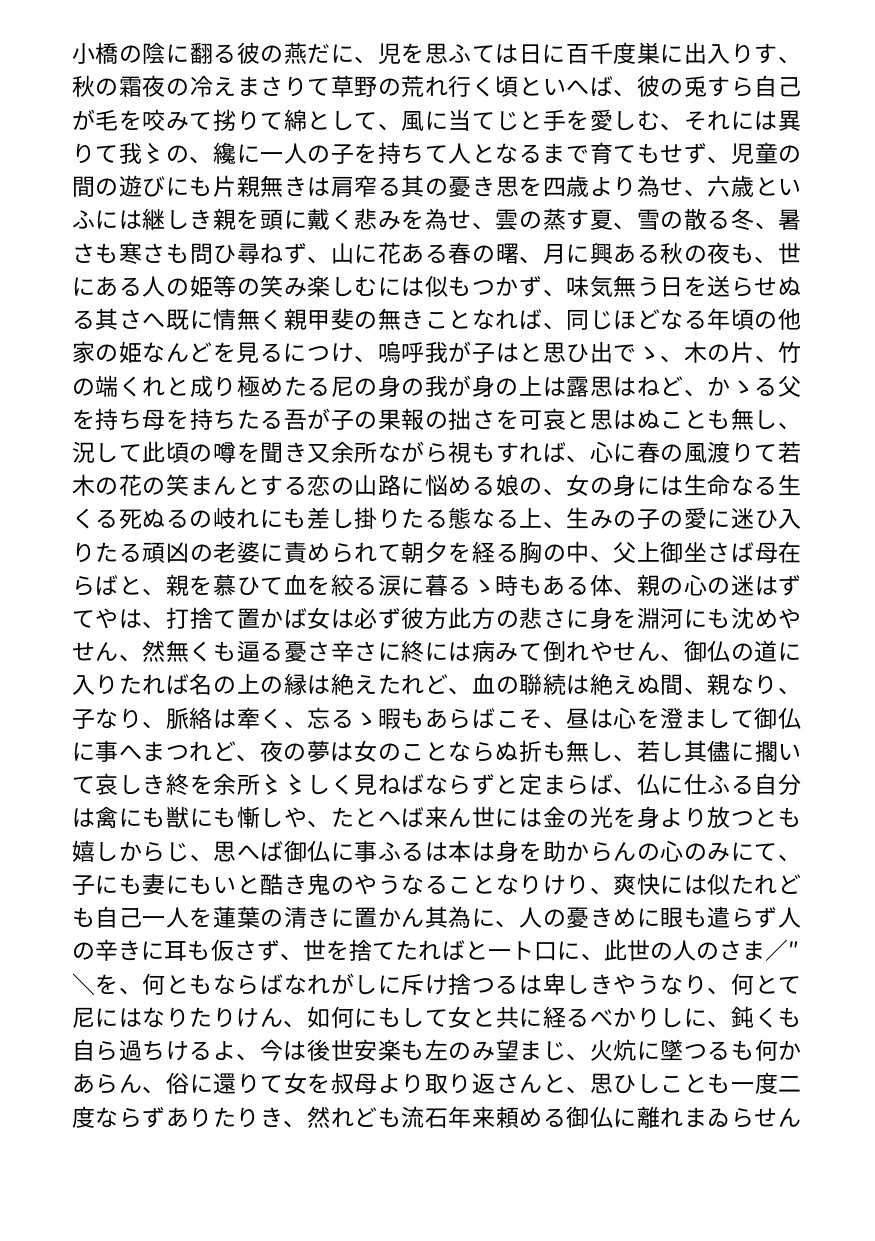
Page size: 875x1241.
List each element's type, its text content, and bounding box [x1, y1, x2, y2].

text 小橋の陰に翻る彼の燕だに、児を思ふては日に百千度巣に出入りす、秋の霜夜の冷えまさりて草野の荒れ行く頃といへば、彼の兎すら自己が毛を咬みて挘りて綿として、風に当てじと手を愛しむ、それには異りて我〻の、纔に一人の子を持ちて人となるまで育てもせず、児童の間の遊びにも片親無きは肩窄る其の憂き思を四歳より為せ、六歳といふには継しき親を頭に戴く悲みを為せ、雲の蒸す夏、雪の散る冬、暑さも寒さも問ひ尋ねず、山に花ある春の曙、月に興ある秋の夜も、世にある人の姫等の笑み楽しむには似もつかず、味気無う日を送らせぬる其さへ既に情無く親甲斐の無きことなれば、同じほどなる年頃の他家の姫なんどを見るにつけ、嗚呼我が子はと思ひ出でゝ、木の片、竹の端くれと成り極めたる尼の身の我が身の上は露思はねど、かゝる父を持ち母を持ちたる吾が子の果報の拙さを可哀と思はぬことも無し、況して此頃の噂を聞き又余所ながら視もすれば、心に春の風渡りて若木の花の笑まんとする恋の山路に悩める娘の、女の身には生命なる生くる死ぬるの岐れにも差し掛りたる態なる上、生みの子の愛に迷ひ入りたる頑凶の老婆に責められて朝夕を経る胸の中、父上御坐さば母在らばと、親を慕ひて血を絞る涙に暮るゝ時もある体、親の心の迷はずてやは、打捨て置かば女は必ず彼方此方の悲さに身を淵河にも沈めやせん、然無くも逼る憂さ辛さに終には病みて倒れやせん、御仏の道に入りたれば名の上の縁は絶えたれど、血の聯続は絶えぬ間、親なり、子なり、脈絡は牽く、忘るゝ暇もあらばこそ、昼は心を澄まして御仏に事へまつれど、夜の夢は女のことならぬ折も無し、若し其儘に擱いて哀しき終を余所〻〻しく見ねばならずと定まらば、仏に仕ふる自分は禽にも獣にも慚しや、たとへば来ん世には金の光を身より放つとも嬉しからじ、思へば御仏に事ふるは本は身を助からんの心のみにて、子にも妻にもいと酷き鬼のやうなることなりけり、爽快には似たれども自己一人を蓮葉の清きに置かん其為に、人の憂きめに眼も遣らず人の辛きに耳も仮さず、世を捨てたればと一ト口に、此世の人のさま／″＼を、何ともならばなれがしに斥け捨つるは卑しきやうなり、何とて尼にはなりたりけん、如何にもして女と共に経るべかりしに、鈍くも自ら過ちけるよ、今は後世安楽も左のみ望まじ、火炕に墜つるも何かあらん、俗に還りて女を叔母より取り返さんと、思ひしことも一度二度ならずありたりき、然れども流石年来頼める御仏に離れまゐらせん [72, 36, 802, 1133]
